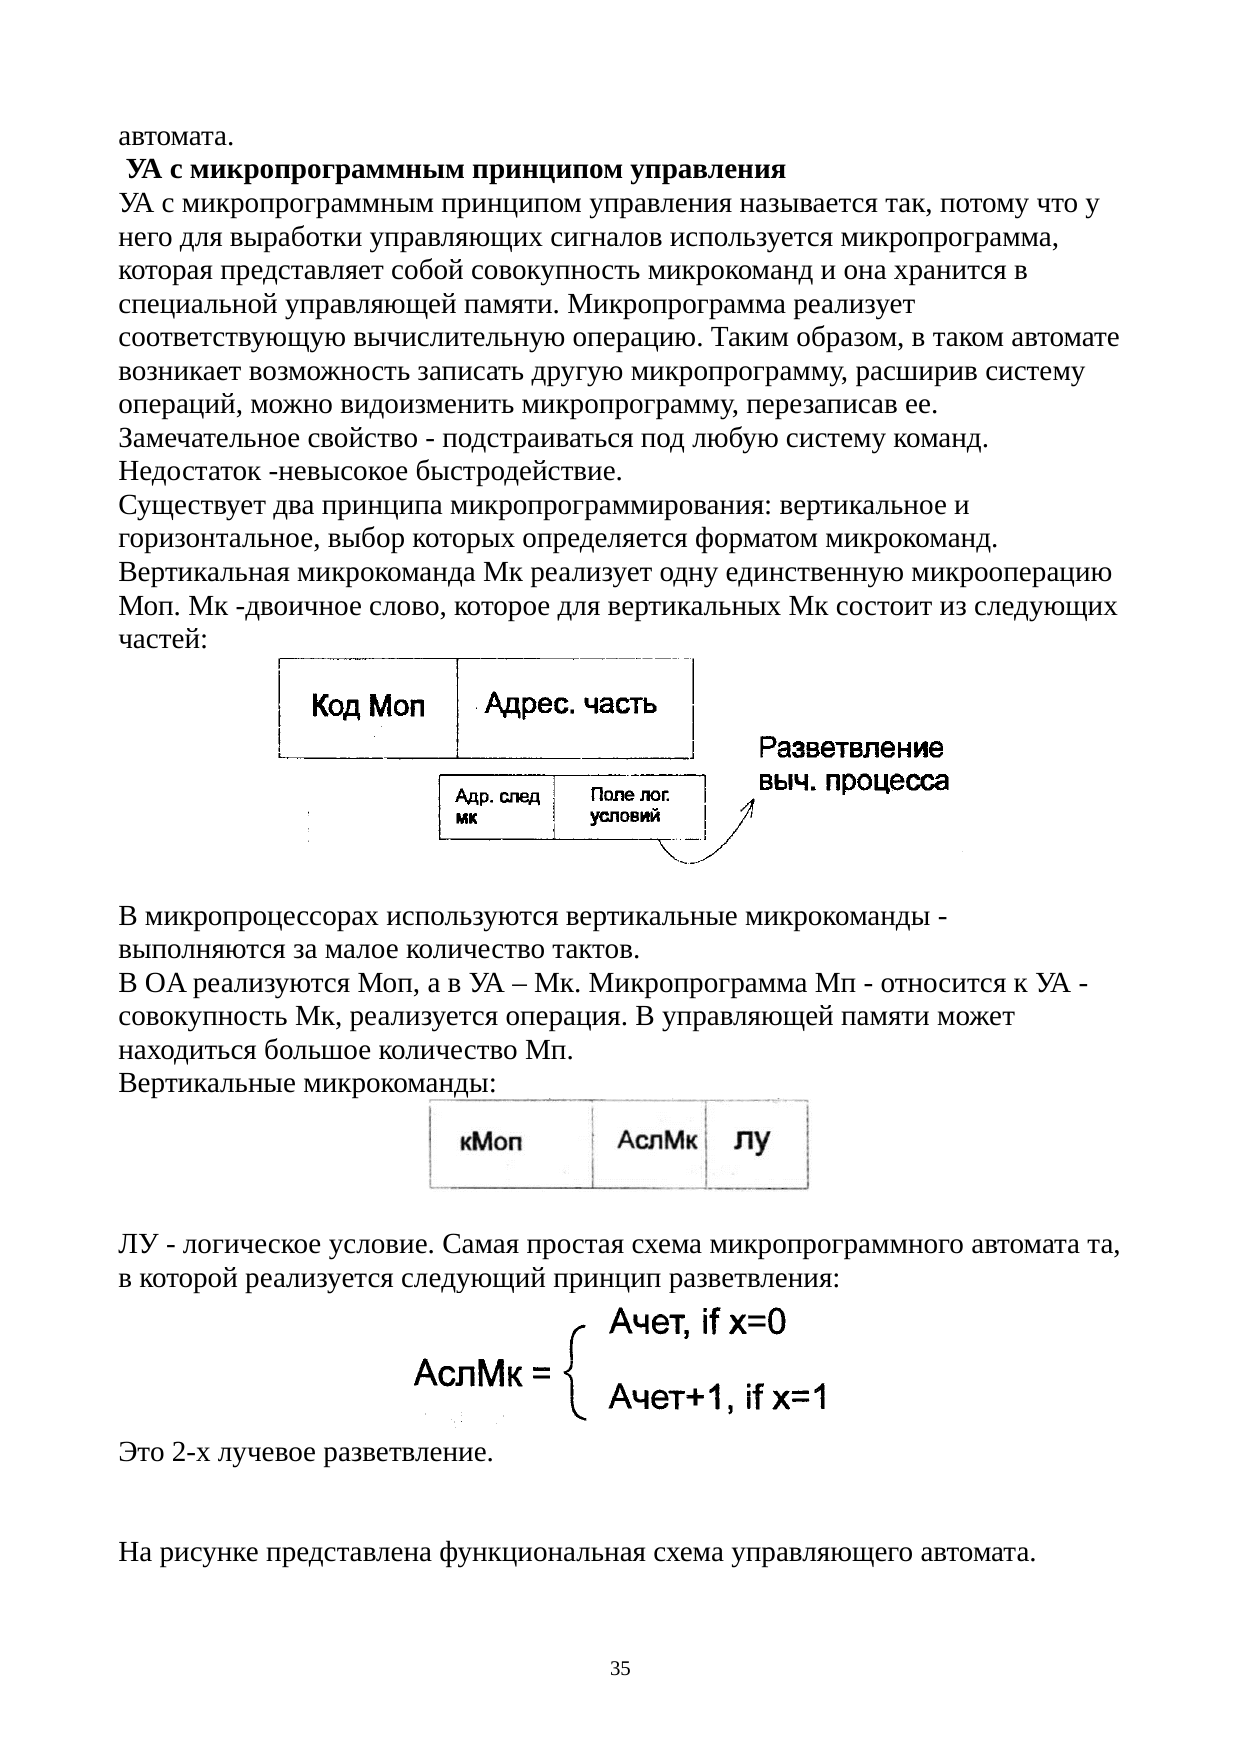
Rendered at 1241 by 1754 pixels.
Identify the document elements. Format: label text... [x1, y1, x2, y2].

text В микропроцессорах используются вертикальные микрокоманды - выполняются за малое количество тактов. [118, 898, 1122, 965]
text Это 2-х лучевое разветвление. [118, 1434, 1122, 1467]
text автомата. [118, 118, 1122, 152]
text Вертикальная микрокоманда Мк реализует одну единственную микрооперацию Моп. Мк -двоичное слово, которое для вертикальных Мк состоит из следующих частей: [118, 554, 1122, 655]
text ЛУ - логическое условие. Самая простая схема микропрограммного автомата та, в которой реализуется следующий принцип разветвления: [118, 1226, 1122, 1293]
text В OA реализуются Моп, а в УА – Мк. Микропрограмма Мп - относится к УА -совокупность Мк, реализуется операция. В управляющей памяти может находиться большое количество Мп. [118, 965, 1122, 1065]
text На рисунке представлена функциональная схема управляющего автомата. [118, 1534, 1122, 1568]
picture [427, 1098, 813, 1192]
text Существует два принципа микропрограммирования: вертикальное и горизонтальное, выбор которых определяется форматом микрокоманд. [118, 487, 1122, 554]
picture [404, 1293, 836, 1433]
text Вертикальные микрокоманды: [118, 1065, 1122, 1099]
text УА с микропрограммным принципом управления [118, 152, 1122, 185]
picture [276, 654, 963, 865]
text УА с микропрограммным принципом управления называется так, потому что у него для выработки управляющих сигналов используется микропрограмма, которая представляет собой совокупность микрокоманд и она хранится в специальной управляющей памяти. Микропрограмма реализует соответствующую вычислительную операцию. Таким образом, в таком автомате возникает возможность записать другую микропрограмму, расширив систему операций, можно видоизменить микропрограмму, перезаписав ее. Замечательное свойство - подстраиваться под любую систему команд. Недостаток -невысокое быстродействие. [118, 185, 1122, 487]
